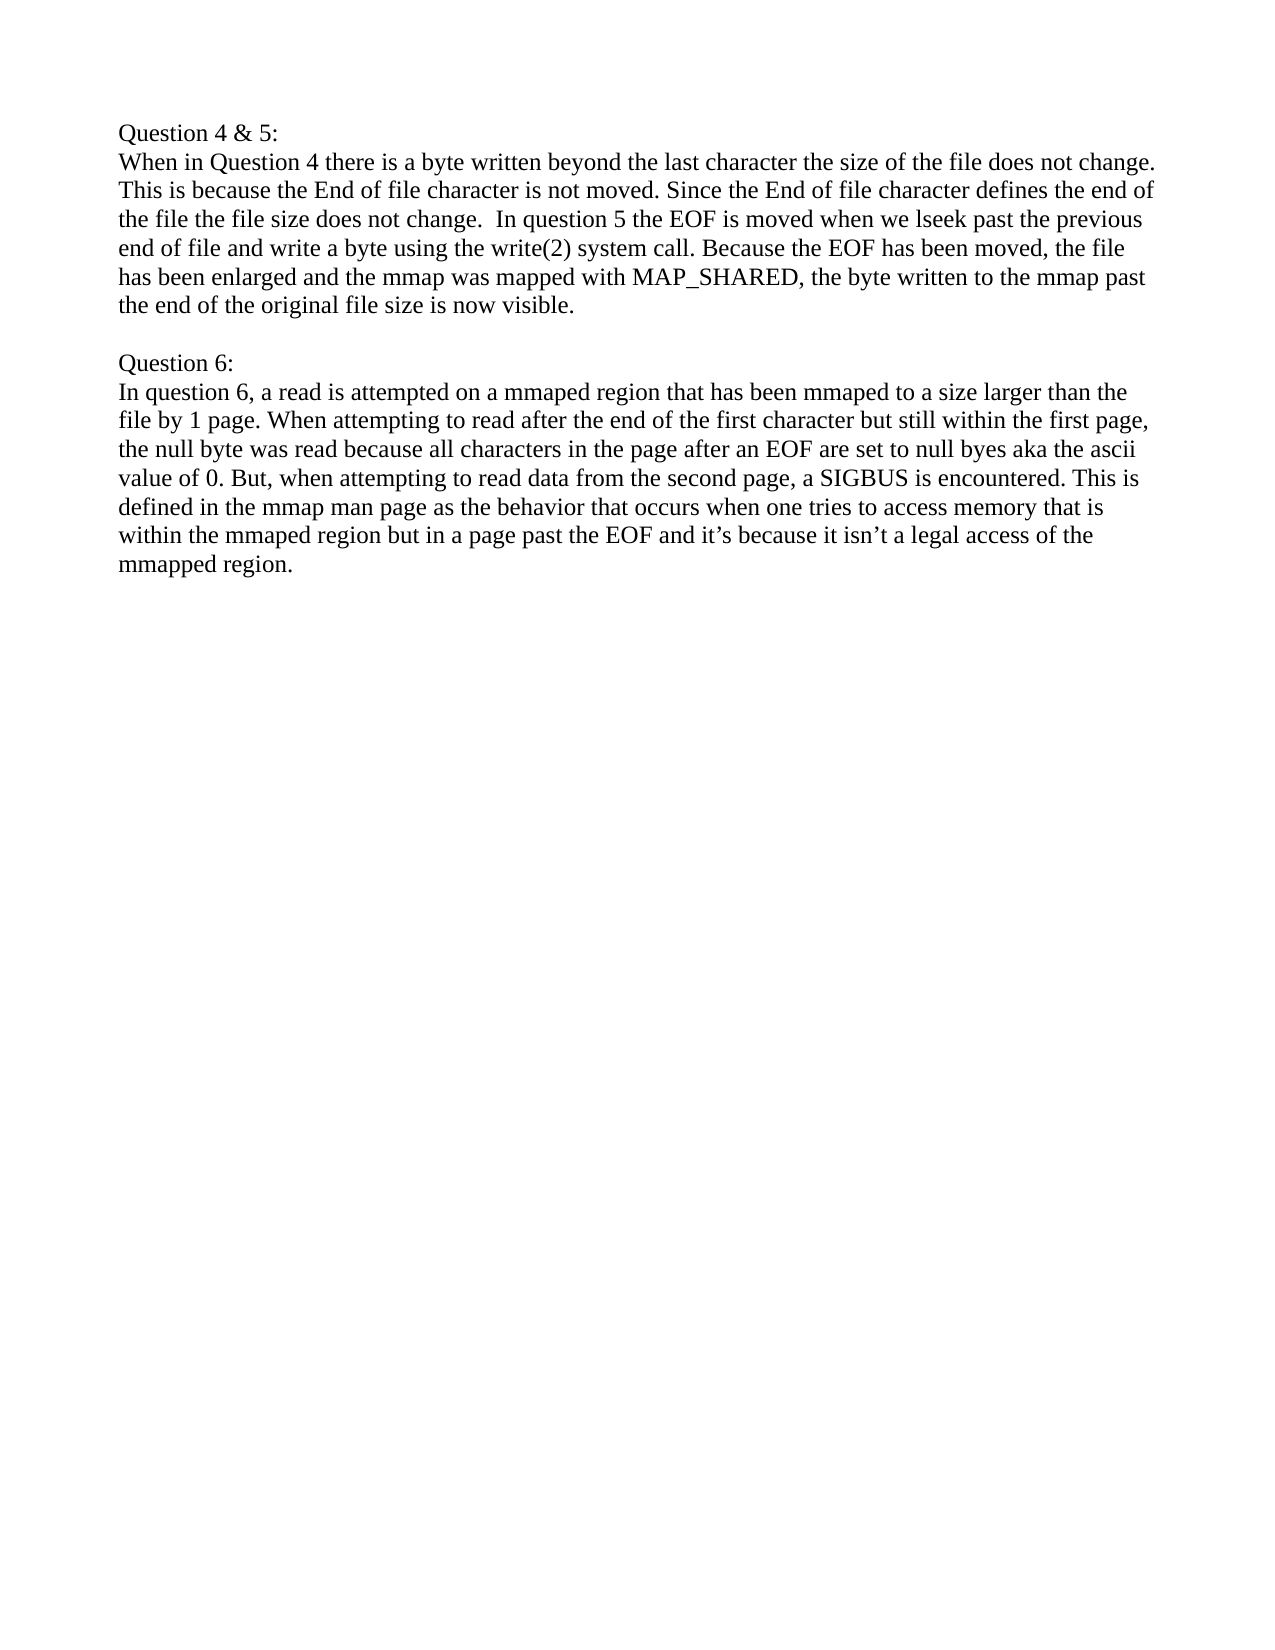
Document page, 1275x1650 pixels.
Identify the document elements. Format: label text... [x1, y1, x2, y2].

text Question 4 & 5: [118, 118, 1157, 147]
text Question 6: [118, 348, 1157, 377]
text In question 6, a read is attempted on a mmaped region that has been mmaped to a size larger than the file by 1 page. When attempting to read after the end of the first character but still within the first page, the null byte was read because all characters in the page after an EOF are set to null byes aka the ascii value of 0. But, when attempting to read data from the second page, a SIGBUS is encountered. This is defined in the mmap man page as the behavior that occurs when one tries to access memory that is within the mmaped region but in a page past the EOF and it’s because it isn’t a legal access of the mmapped region. [118, 377, 1157, 578]
text When in Question 4 there is a byte written beyond the last character the size of the file does not change. This is because the End of file character is not moved. Since the End of file character defines the end of the file the file size does not change. In question 5 the EOF is moved when we lseek past the previous end of file and write a byte using the write(2) system call. Because the EOF has been moved, the file has been enlarged and the mmap was mapped with MAP_SHARED, the byte written to the mmap past the end of the original file size is now visible. [118, 147, 1157, 319]
